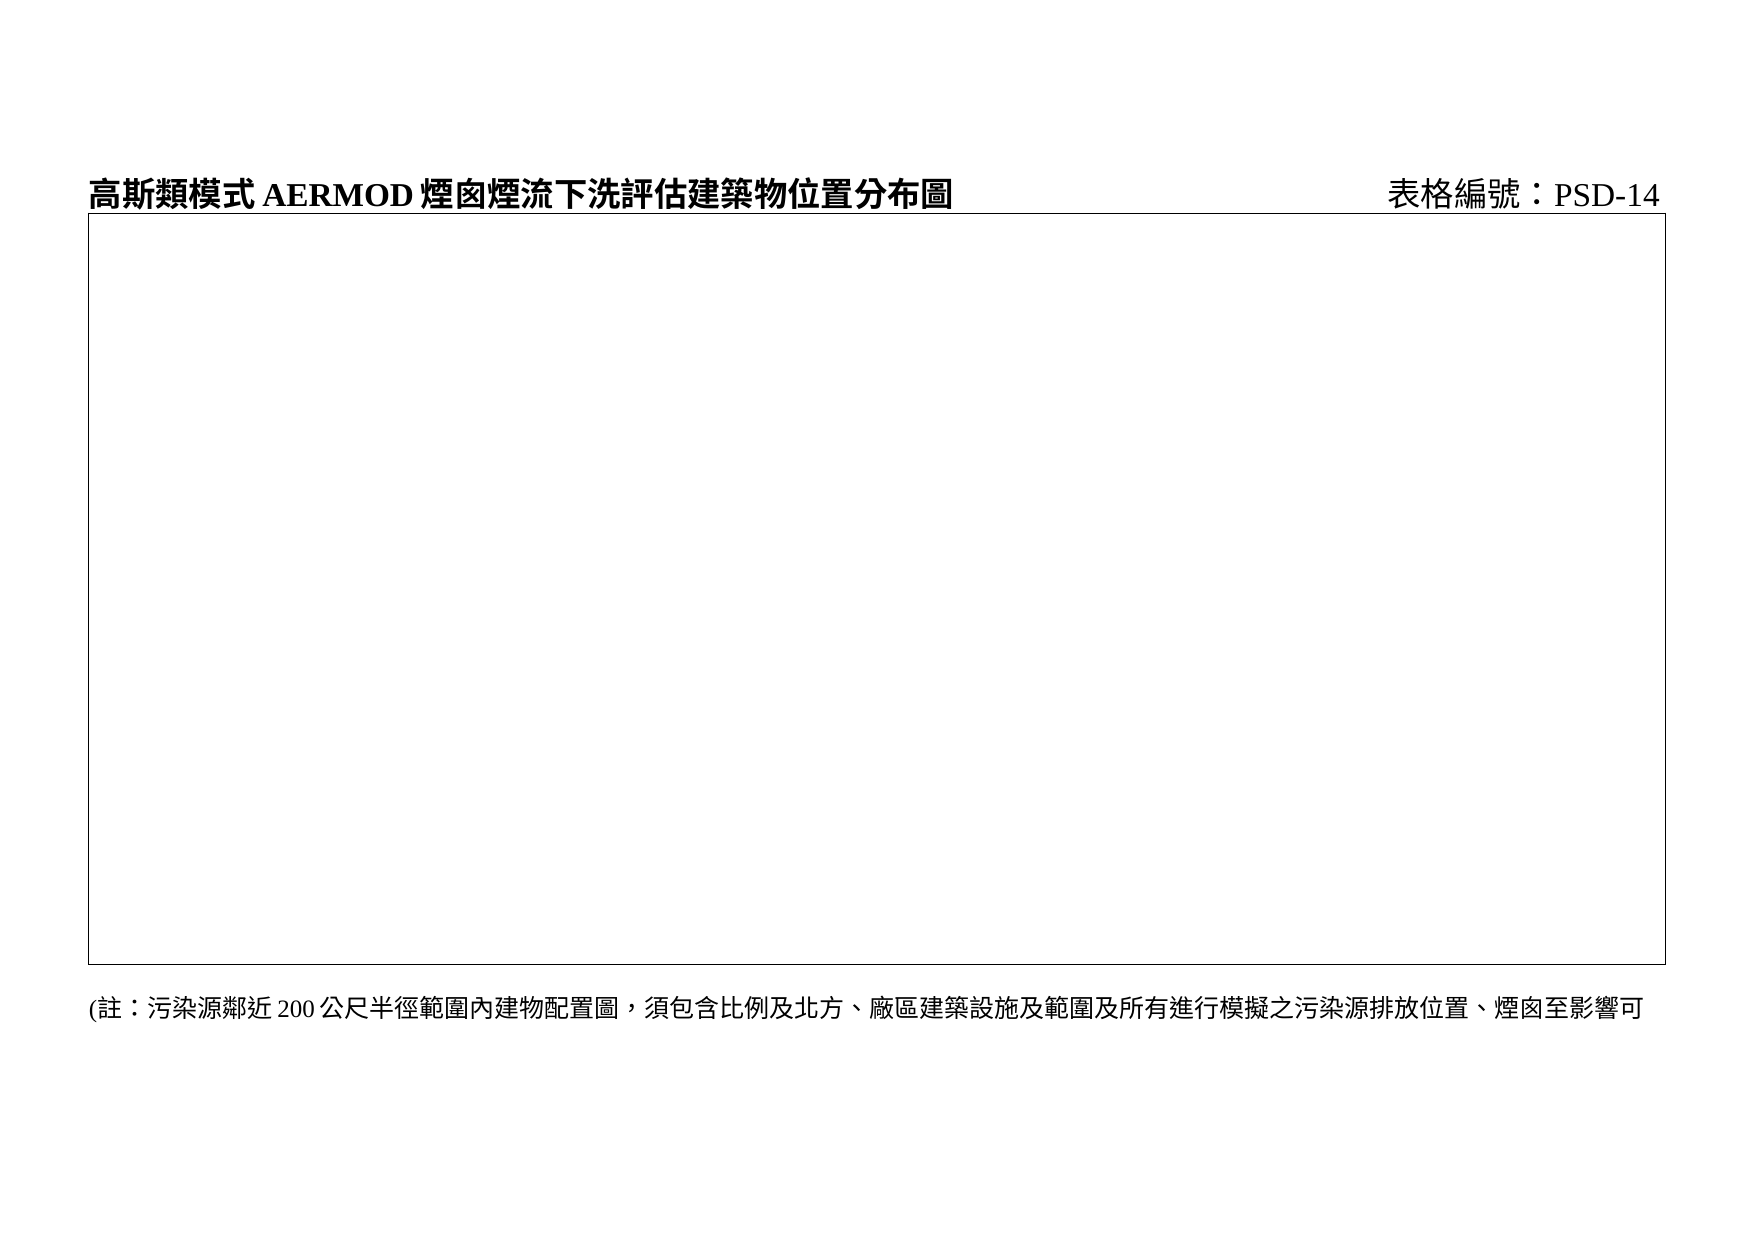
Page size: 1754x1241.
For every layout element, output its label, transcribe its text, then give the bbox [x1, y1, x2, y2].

text (註：污染源鄰近200公尺半徑範圍內建物配置圖，須包含比例及北方、廠區建築設施及範圍及所有進行模擬之污染源排放位置、煙囪至影響可 [89, 965, 1665, 1027]
text 高斯類模式AERMOD煙囪煙流下洗評估建築物位置分布圖 表格編號：PSD-14 [89, 150, 1665, 212]
table_header [89, 214, 1665, 964]
